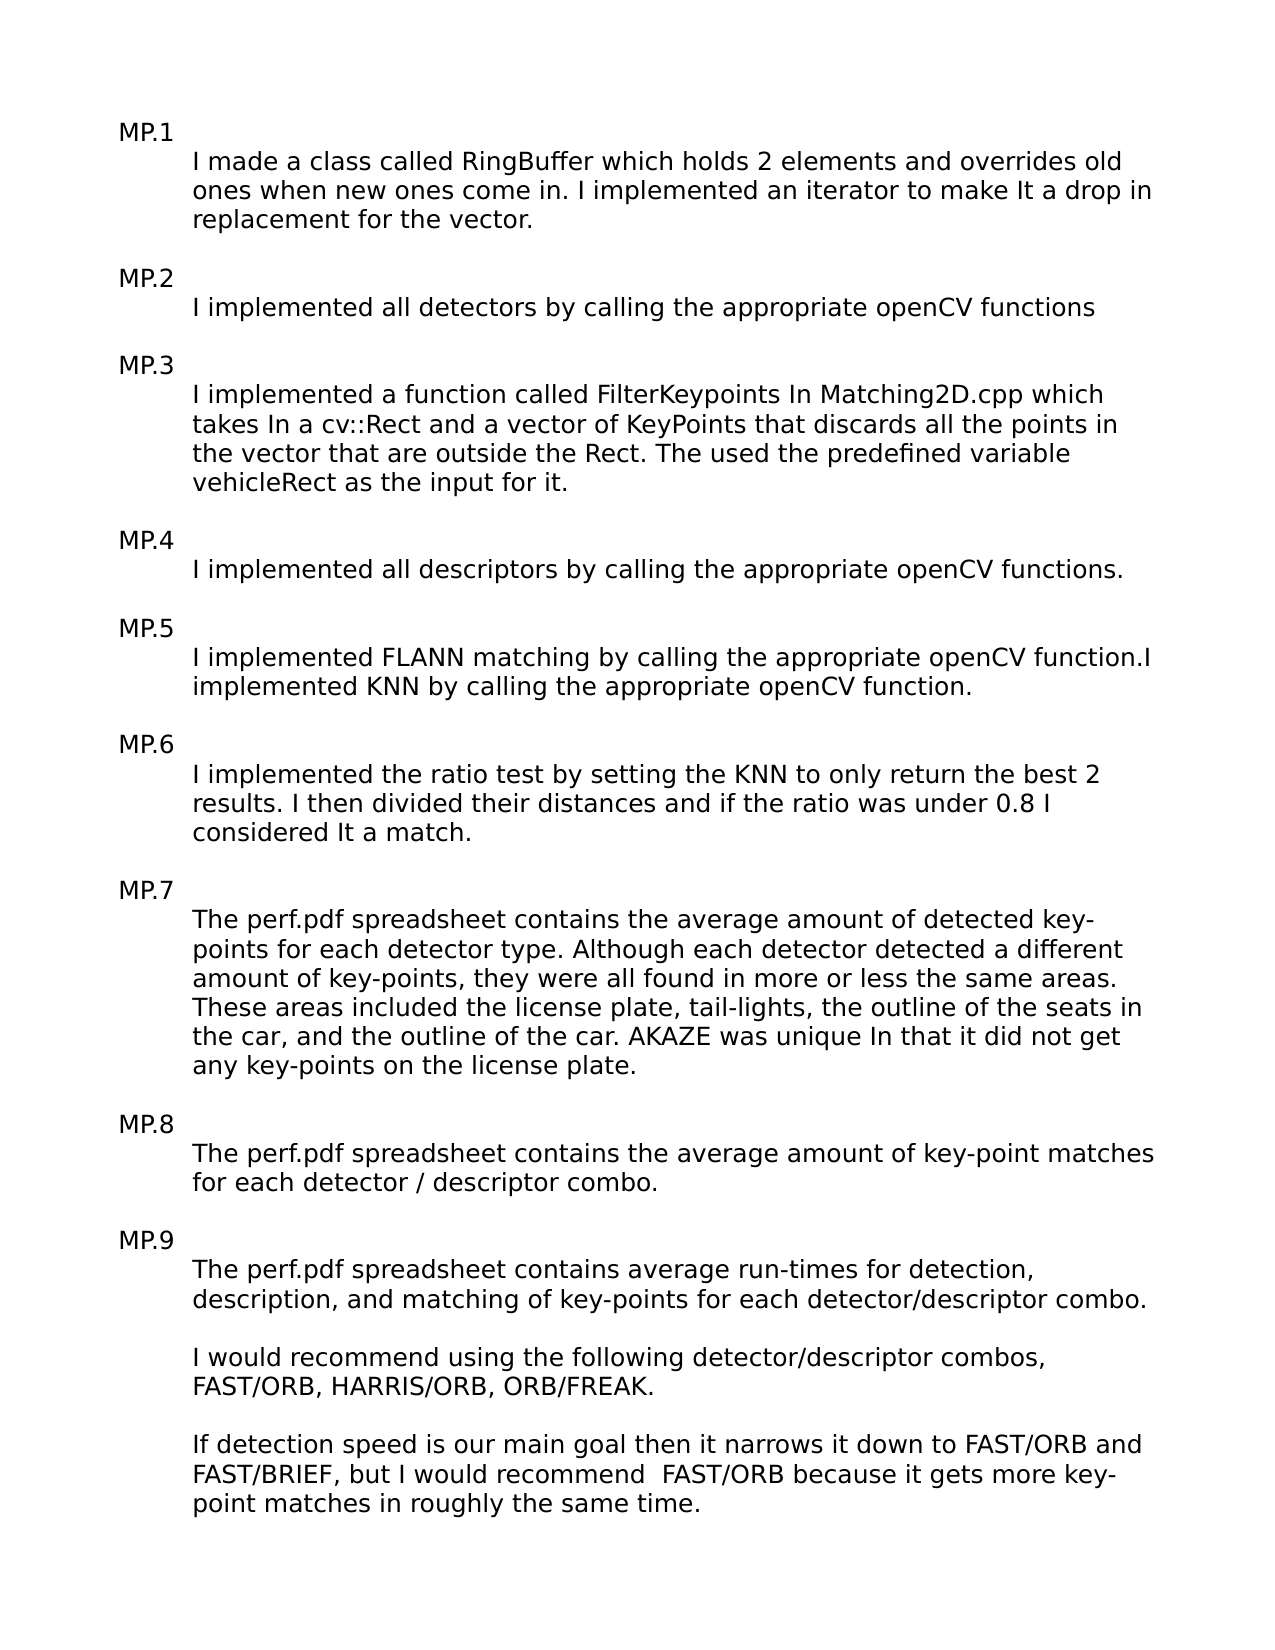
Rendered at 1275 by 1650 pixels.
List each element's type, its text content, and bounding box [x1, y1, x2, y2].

text MP.3 [118, 351, 1157, 381]
text I implemented all detectors by calling the appropriate openCV functions [192, 293, 1157, 322]
text MP.9 [118, 1226, 1157, 1256]
text MP.7 [118, 876, 1157, 906]
text MP.1 [118, 118, 1157, 147]
text If detection speed is our main goal then it narrows it down to FAST/ORB and FAST/BRIEF, but I would recommend FAST/ORB because it gets more key-point matches in roughly the same time. [192, 1431, 1157, 1518]
text I implemented a function called FilterKeypoints In Matching2D.cpp which takes In a cv::Rect and a vector of KeyPoints that discards all the points in the vector that are outside the Rect. The used the predefined variable vehicleRect as the input for it. [192, 381, 1157, 497]
text I would recommend using the following detector/descriptor combos, FAST/ORB, HARRIS/ORB, ORB/FREAK. [192, 1343, 1157, 1401]
text MP.5 [118, 614, 1157, 643]
text I implemented the ratio test by setting the KNN to only return the best 2 results. I then divided their distances and if the ratio was under 0.8 I considered It a match. [192, 760, 1157, 847]
text I implemented all descriptors by calling the appropriate openCV functions. [192, 556, 1157, 585]
text MP.2 [118, 264, 1157, 293]
text MP.4 [118, 526, 1157, 556]
text MP.8 [118, 1110, 1157, 1139]
text I implemented FLANN matching by calling the appropriate openCV function.I implemented KNN by calling the appropriate openCV function. [192, 643, 1157, 701]
text The perf.pdf spreadsheet contains average run-times for detection, description, and matching of key-points for each detector/descriptor combo. [192, 1256, 1157, 1314]
text The perf.pdf spreadsheet contains the average amount of key-point matches for each detector / descriptor combo. [192, 1139, 1157, 1197]
text MP.6 [118, 731, 1157, 760]
text The perf.pdf spreadsheet contains the average amount of detected key-points for each detector type. Although each detector detected a different amount of key-points, they were all found in more or less the same areas. These areas included the license plate, tail-lights, the outline of the seats in the car, and the outline of the car. AKAZE was unique In that it did not get any key-points on the license plate. [192, 906, 1157, 1081]
text I made a class called RingBuffer which holds 2 elements and overrides old ones when new ones come in. I implemented an iterator to make It a drop in replacement for the vector. [192, 147, 1157, 235]
